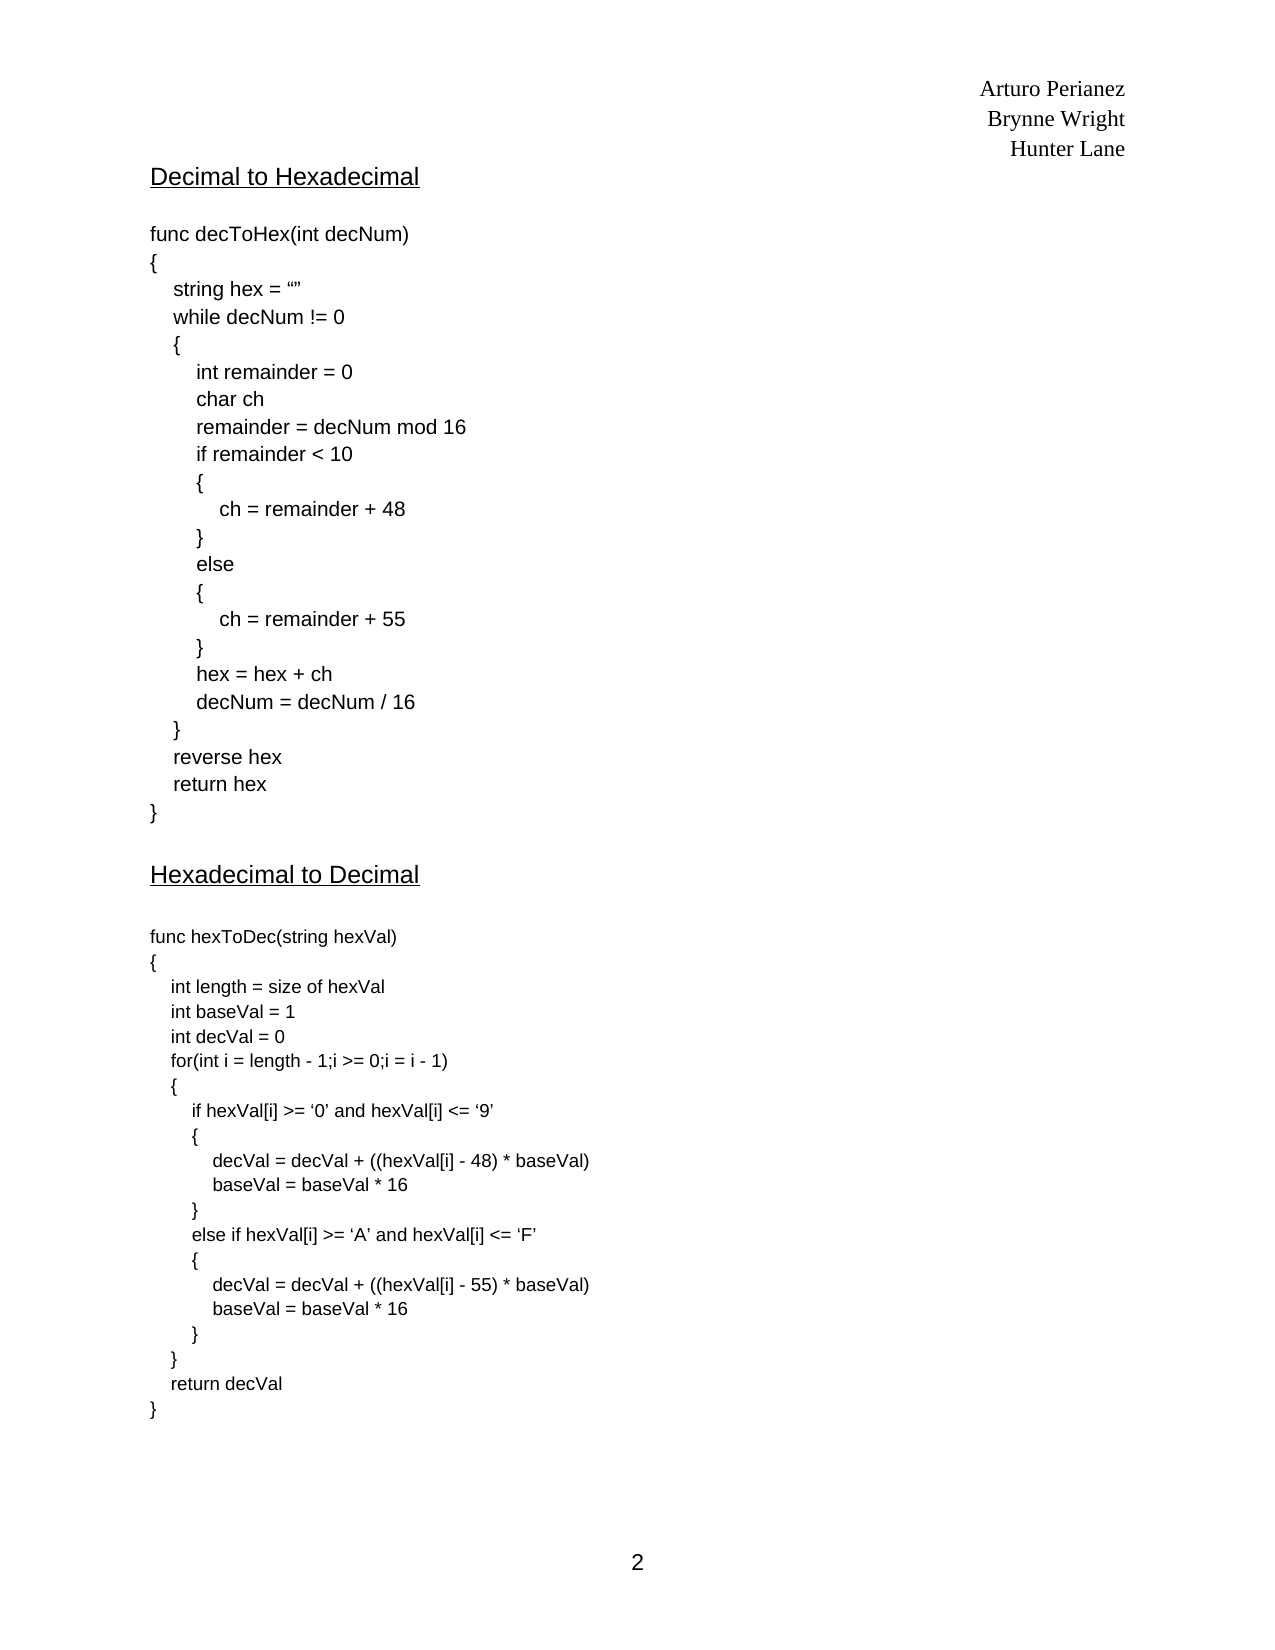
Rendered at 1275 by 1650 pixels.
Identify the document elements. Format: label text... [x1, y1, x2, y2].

text { [150, 1075, 1125, 1097]
text { [150, 951, 1125, 973]
text else if hexVal[i] >= ‘A’ and hexVal[i] <= ‘F’ [150, 1224, 1125, 1245]
text { [150, 332, 1125, 356]
text Decimal to Hexadecimal [150, 162, 1125, 191]
text { [150, 250, 1125, 274]
text } [150, 1397, 1125, 1419]
text baseVal = baseVal * 16 [150, 1174, 1125, 1196]
text } [150, 635, 1125, 659]
text } [150, 1323, 1125, 1344]
text } [150, 800, 1125, 824]
text for(int i = length - 1;i >= 0;i = i - 1) [150, 1050, 1125, 1072]
text ch = remainder + 48 [150, 497, 1125, 521]
text char ch [150, 387, 1125, 411]
text } [150, 1348, 1125, 1369]
text decVal = decVal + ((hexVal[i] - 48) * baseVal) [150, 1149, 1125, 1171]
text decVal = decVal + ((hexVal[i] - 55) * baseVal) [150, 1273, 1125, 1295]
text ch = remainder + 55 [150, 607, 1125, 631]
text decNum = decNum / 16 [150, 690, 1125, 714]
text int decVal = 0 [150, 1026, 1125, 1047]
text return hex [150, 772, 1125, 796]
text int baseVal = 1 [150, 1001, 1125, 1022]
text Hexadecimal to Decimal [150, 860, 1125, 889]
text { [150, 1125, 1125, 1146]
text baseVal = baseVal * 16 [150, 1298, 1125, 1320]
text func decToHex(int decNum) [150, 222, 1125, 246]
text else [150, 552, 1125, 576]
text int remainder = 0 [150, 360, 1125, 384]
text { [150, 580, 1125, 604]
text int length = size of hexVal [150, 976, 1125, 997]
text } [150, 717, 1125, 741]
text remainder = decNum mod 16 [150, 415, 1125, 439]
text if hexVal[i] >= ‘0’ and hexVal[i] <= ‘9’ [150, 1100, 1125, 1121]
text { [150, 470, 1125, 494]
text while decNum != 0 [150, 305, 1125, 329]
text } [150, 1199, 1125, 1221]
text } [150, 525, 1125, 549]
text { [150, 1249, 1125, 1270]
text if remainder < 10 [150, 442, 1125, 466]
text hex = hex + ch [150, 662, 1125, 686]
text func hexToDec(string hexVal) [150, 926, 1125, 948]
text return decVal [150, 1373, 1125, 1394]
text string hex = “” [150, 277, 1125, 301]
text reverse hex [150, 745, 1125, 769]
